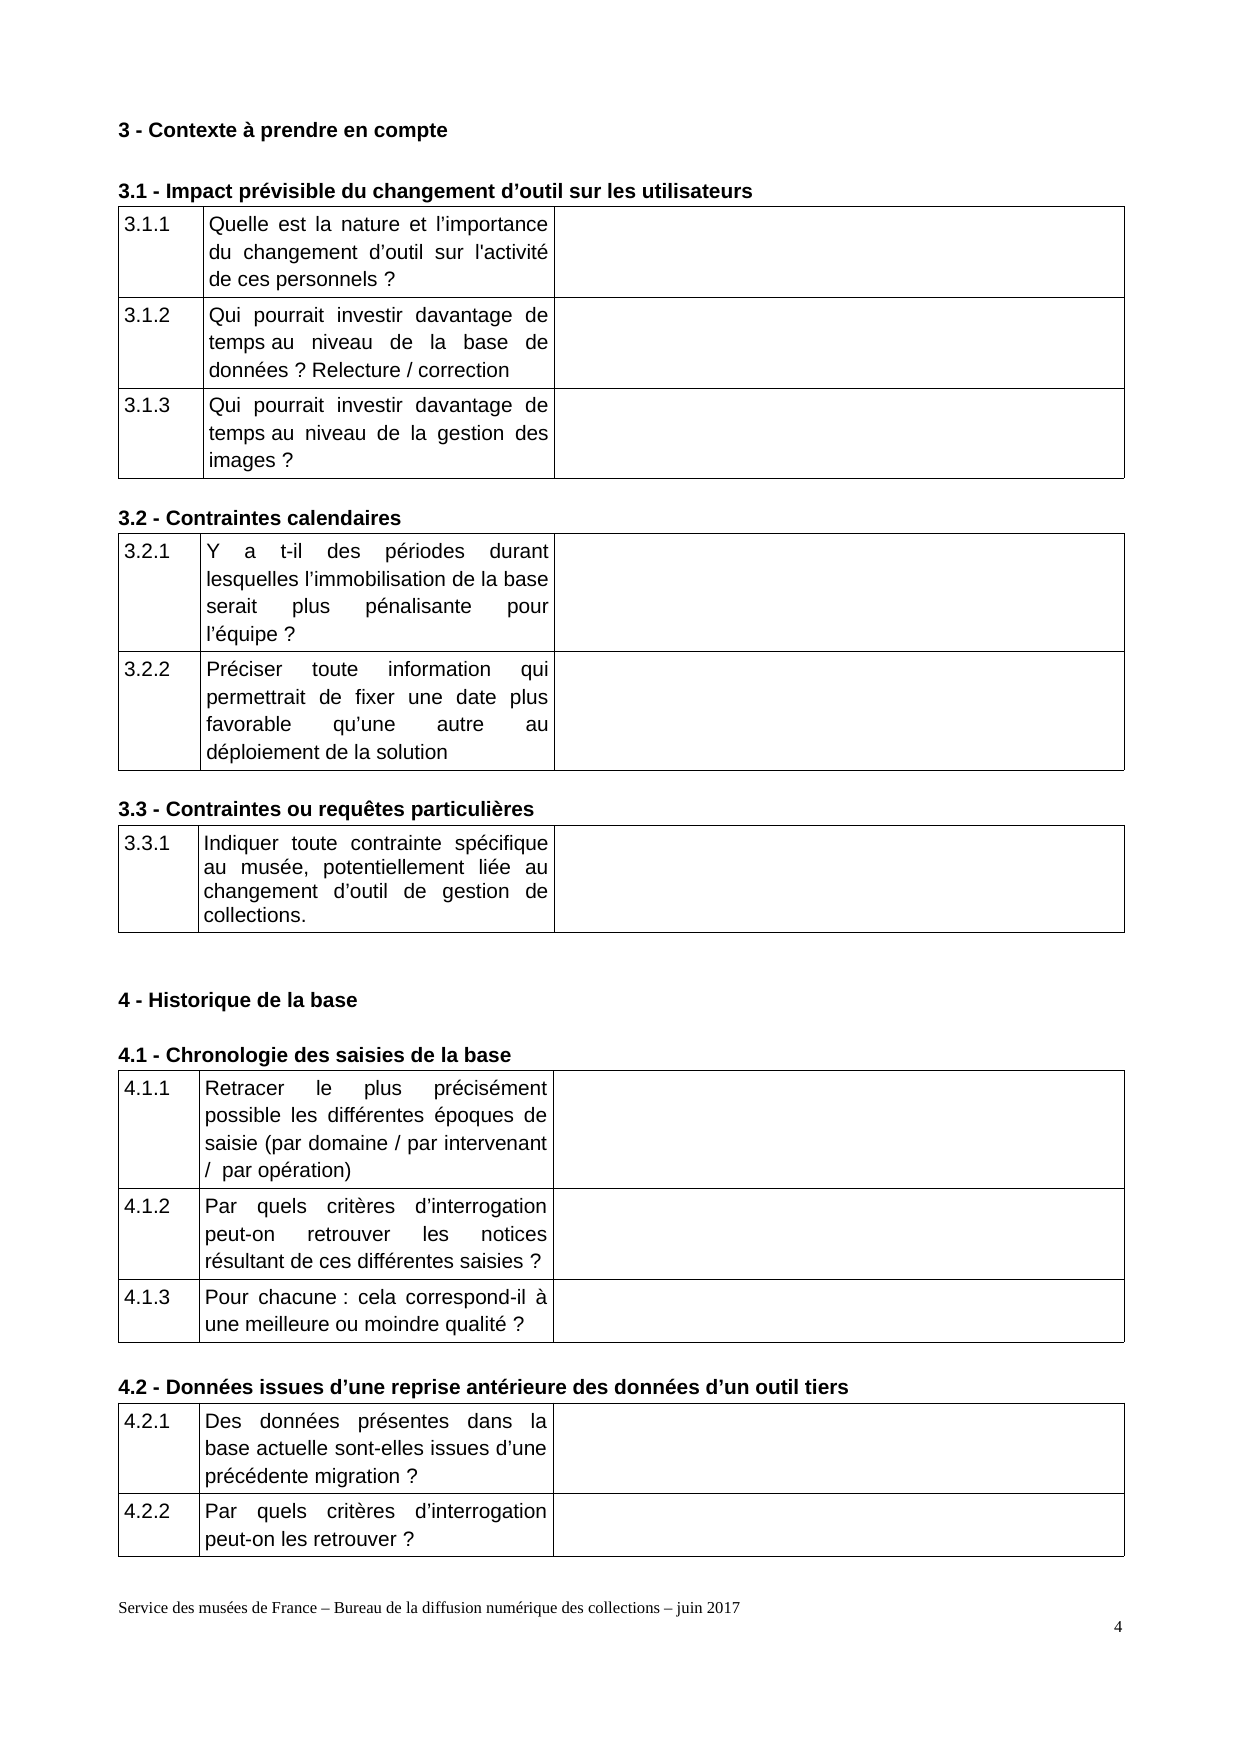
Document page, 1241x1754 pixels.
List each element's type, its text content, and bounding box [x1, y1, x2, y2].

table_cell [555, 389, 1124, 478]
text 3.2 - Contraintes calendaires [118, 506, 1122, 530]
table_cell 4.2.2 [119, 1494, 199, 1556]
table_cell [555, 652, 1124, 769]
table_header [554, 1071, 1124, 1188]
table_header 4.1.1 [119, 1071, 199, 1188]
table_cell Par quels critères d’interrogation peut-on les retrouver ? [200, 1494, 553, 1556]
table_header [555, 826, 1124, 932]
table_header 3.2.1 [119, 534, 200, 651]
table_cell Par quels critères d’interrogation peut-on retrouver les notices résultant de ces différentes saisies ? [200, 1189, 553, 1279]
text 3.3 - Contraintes ou requêtes particulières [118, 797, 1122, 821]
text 3.1 - Impact prévisible du changement d’outil sur les utilisateurs [118, 179, 1122, 203]
table_cell [555, 298, 1124, 387]
table_cell [554, 1189, 1124, 1279]
table_cell [554, 1494, 1124, 1556]
table_cell 4.1.2 [119, 1189, 199, 1279]
table_cell 3.1.2 [119, 298, 203, 387]
table_header 3.1.1 [119, 207, 203, 297]
text 4.2 - Données issues d’une reprise antérieure des données d’un outil tiers [118, 1375, 1122, 1399]
text 4.1 - Chronologie des saisies de la base [118, 1042, 1122, 1066]
table_header Des données présentes dans la base actuelle sont-elles issues d’une précédente migration ? [200, 1404, 553, 1493]
table_header [555, 534, 1124, 651]
table_cell Qui pourrait investir davantage de temps au niveau de la gestion des images ? [204, 389, 554, 478]
table_header Quelle est la nature et l’importance du changement d’outil sur l'activité de ces personnels ? [204, 207, 554, 297]
table_cell [554, 1280, 1124, 1342]
table_header [554, 1404, 1124, 1493]
table_header Indiquer toute contrainte spécifique au musée, potentiellement liée au changement d’outil de gestion de collections. [199, 826, 554, 932]
table_cell 4.1.3 [119, 1280, 199, 1342]
table_header 3.3.1 [119, 826, 198, 932]
table_header Retracer le plus précisément possible les différentes époques de saisie (par domaine / par intervenant / par opération) [200, 1071, 553, 1188]
table_header Y a t-il des périodes durant lesquelles l’immobilisation de la base serait plus pénalisante pour l’équipe ? [201, 534, 554, 651]
table_cell 3.1.3 [119, 389, 203, 478]
table_cell 3.2.2 [119, 652, 200, 769]
table_header [555, 207, 1124, 297]
table_cell Pour chacune : cela correspond-il à une meilleure ou moindre qualité ? [200, 1280, 553, 1342]
text 3 - Contexte à prendre en compte [118, 118, 1122, 142]
table_cell Préciser toute information qui permettrait de fixer une date plus favorable qu’une autre au déploiement de la solution [201, 652, 554, 769]
text 4 - Historique de la base [118, 987, 1122, 1011]
table_header 4.2.1 [119, 1404, 199, 1493]
table_cell Qui pourrait investir davantage de temps au niveau de la base de données ? Relecture / correction [204, 298, 554, 387]
